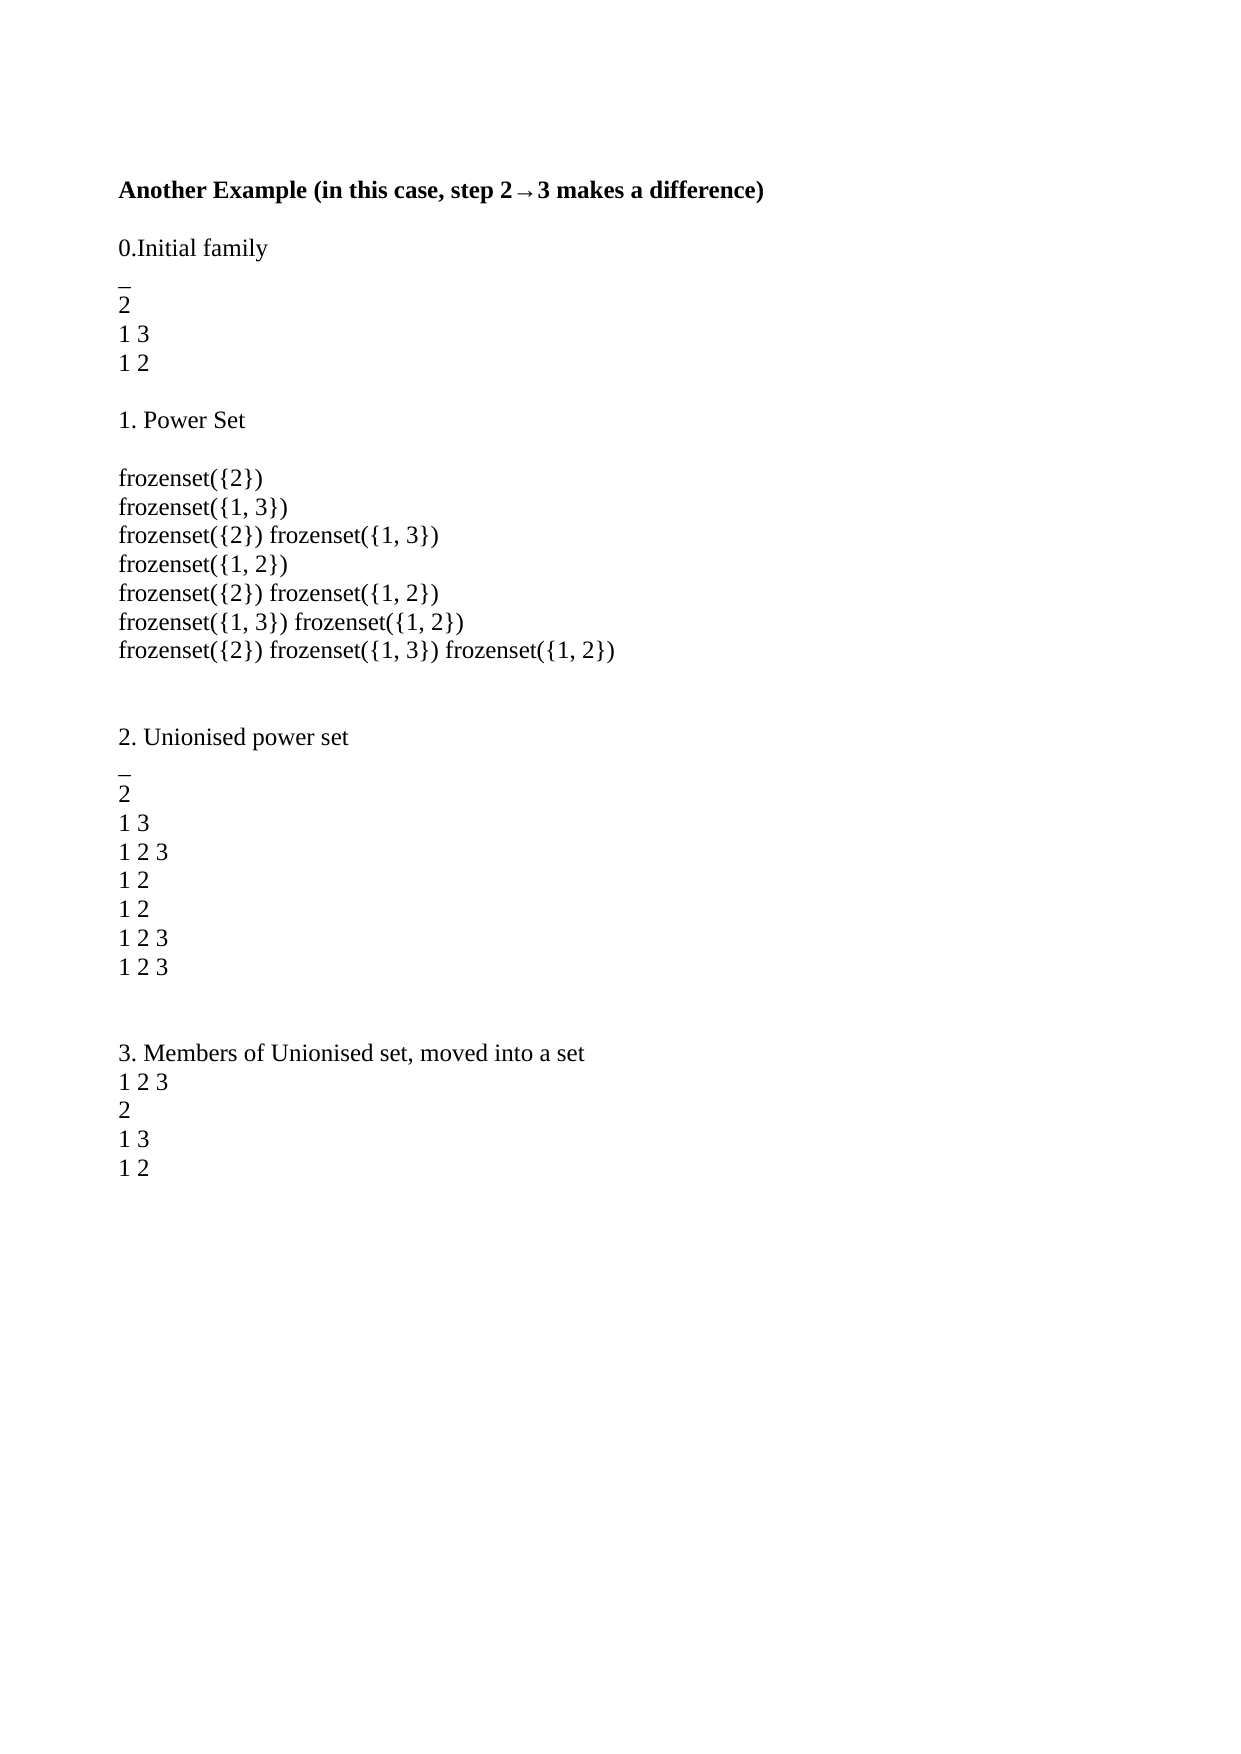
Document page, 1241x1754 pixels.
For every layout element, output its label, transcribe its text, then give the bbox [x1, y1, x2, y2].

text 2. Unionised power set [118, 722, 1122, 751]
text 2 [118, 779, 1122, 808]
text 1 2 3 [118, 837, 1122, 866]
text 1 2 3 [118, 952, 1122, 981]
text 1 2 [118, 1153, 1122, 1182]
text _ [118, 262, 1122, 291]
text frozenset({1, 3}) frozenset({1, 2}) [118, 607, 1122, 636]
text frozenset({2}) frozenset({1, 2}) [118, 578, 1122, 607]
text frozenset({2}) [118, 463, 1122, 492]
text 1 2 [118, 866, 1122, 894]
text frozenset({2}) frozenset({1, 3}) frozenset({1, 2}) [118, 636, 1122, 664]
text 1 3 [118, 808, 1122, 837]
text frozenset({1, 2}) [118, 549, 1122, 578]
text Another Example (in this case, step 2→3 makes a difference) [118, 176, 1122, 204]
text 1 3 [118, 319, 1122, 348]
text _ [118, 751, 1122, 779]
text 1 2 3 [118, 923, 1122, 952]
text frozenset({1, 3}) [118, 492, 1122, 521]
text 2 [118, 291, 1122, 319]
text 2 [118, 1096, 1122, 1124]
text frozenset({2}) frozenset({1, 3}) [118, 521, 1122, 549]
text 1 3 [118, 1124, 1122, 1153]
text 3. Members of Unionised set, moved into a set [118, 1038, 1122, 1067]
text 1 2 [118, 348, 1122, 377]
text 1 2 3 [118, 1067, 1122, 1096]
text 1 2 [118, 894, 1122, 923]
text 1. Power Set [118, 406, 1122, 434]
text 0.Initial family [118, 233, 1122, 262]
